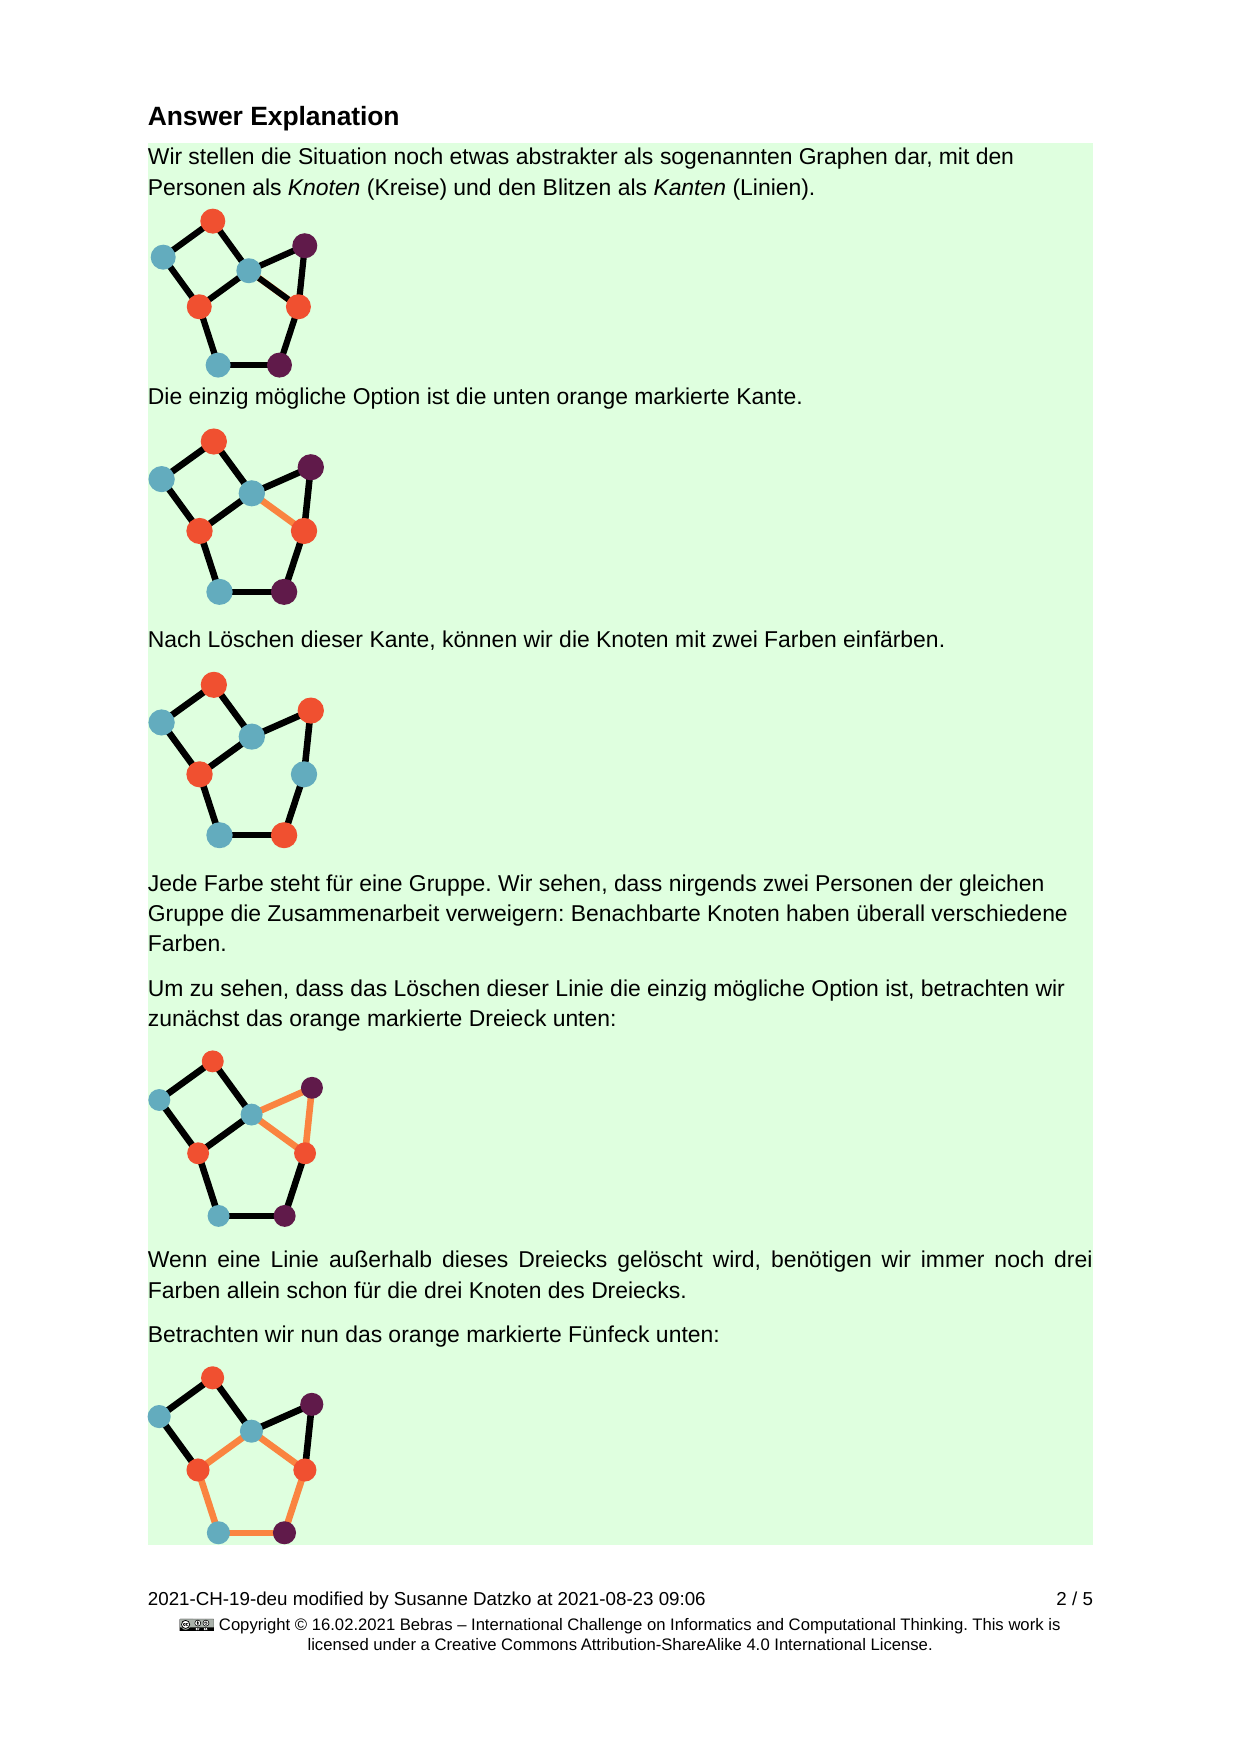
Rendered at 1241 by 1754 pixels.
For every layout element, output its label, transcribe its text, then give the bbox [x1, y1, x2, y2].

text Jede Farbe steht für eine Gruppe. Wir sehen, dass nirgends zwei Personen der gleichen Gruppe die Zusammenarbeit verweigern: Benachbarte Knoten haben überall verschiedene Farben. [148, 869, 1093, 956]
text Wenn eine Linie außerhalb dieses Dreiecks gelöscht wird, benötigen wir immer noch drei Farben allein schon für die drei Knoten des Dreiecks. [148, 1246, 1093, 1303]
subtitle Answer Explanation [148, 100, 1093, 131]
text Betrachten wir nun das orange markierte Fünfeck unten: [148, 1321, 1093, 1348]
text Um zu sehen, dass das Löschen dieser Linie die einzig mögliche Option ist, betrachten wir zunächst das orange markierte Dreieck unten: [148, 975, 1093, 1031]
text Wir stellen die Situation noch etwas abstrakter als sogenannten Graphen dar, mit den Personen als Knoten (Kreise) und den Blitzen als Kanten (Linien). [148, 143, 1093, 200]
text Die einzig mögliche Option ist die unten orange markierte Kante. [148, 383, 1093, 409]
text Nach Löschen dieser Kante, können wir die Knoten mit zwei Farben einfärben. [148, 626, 1093, 652]
